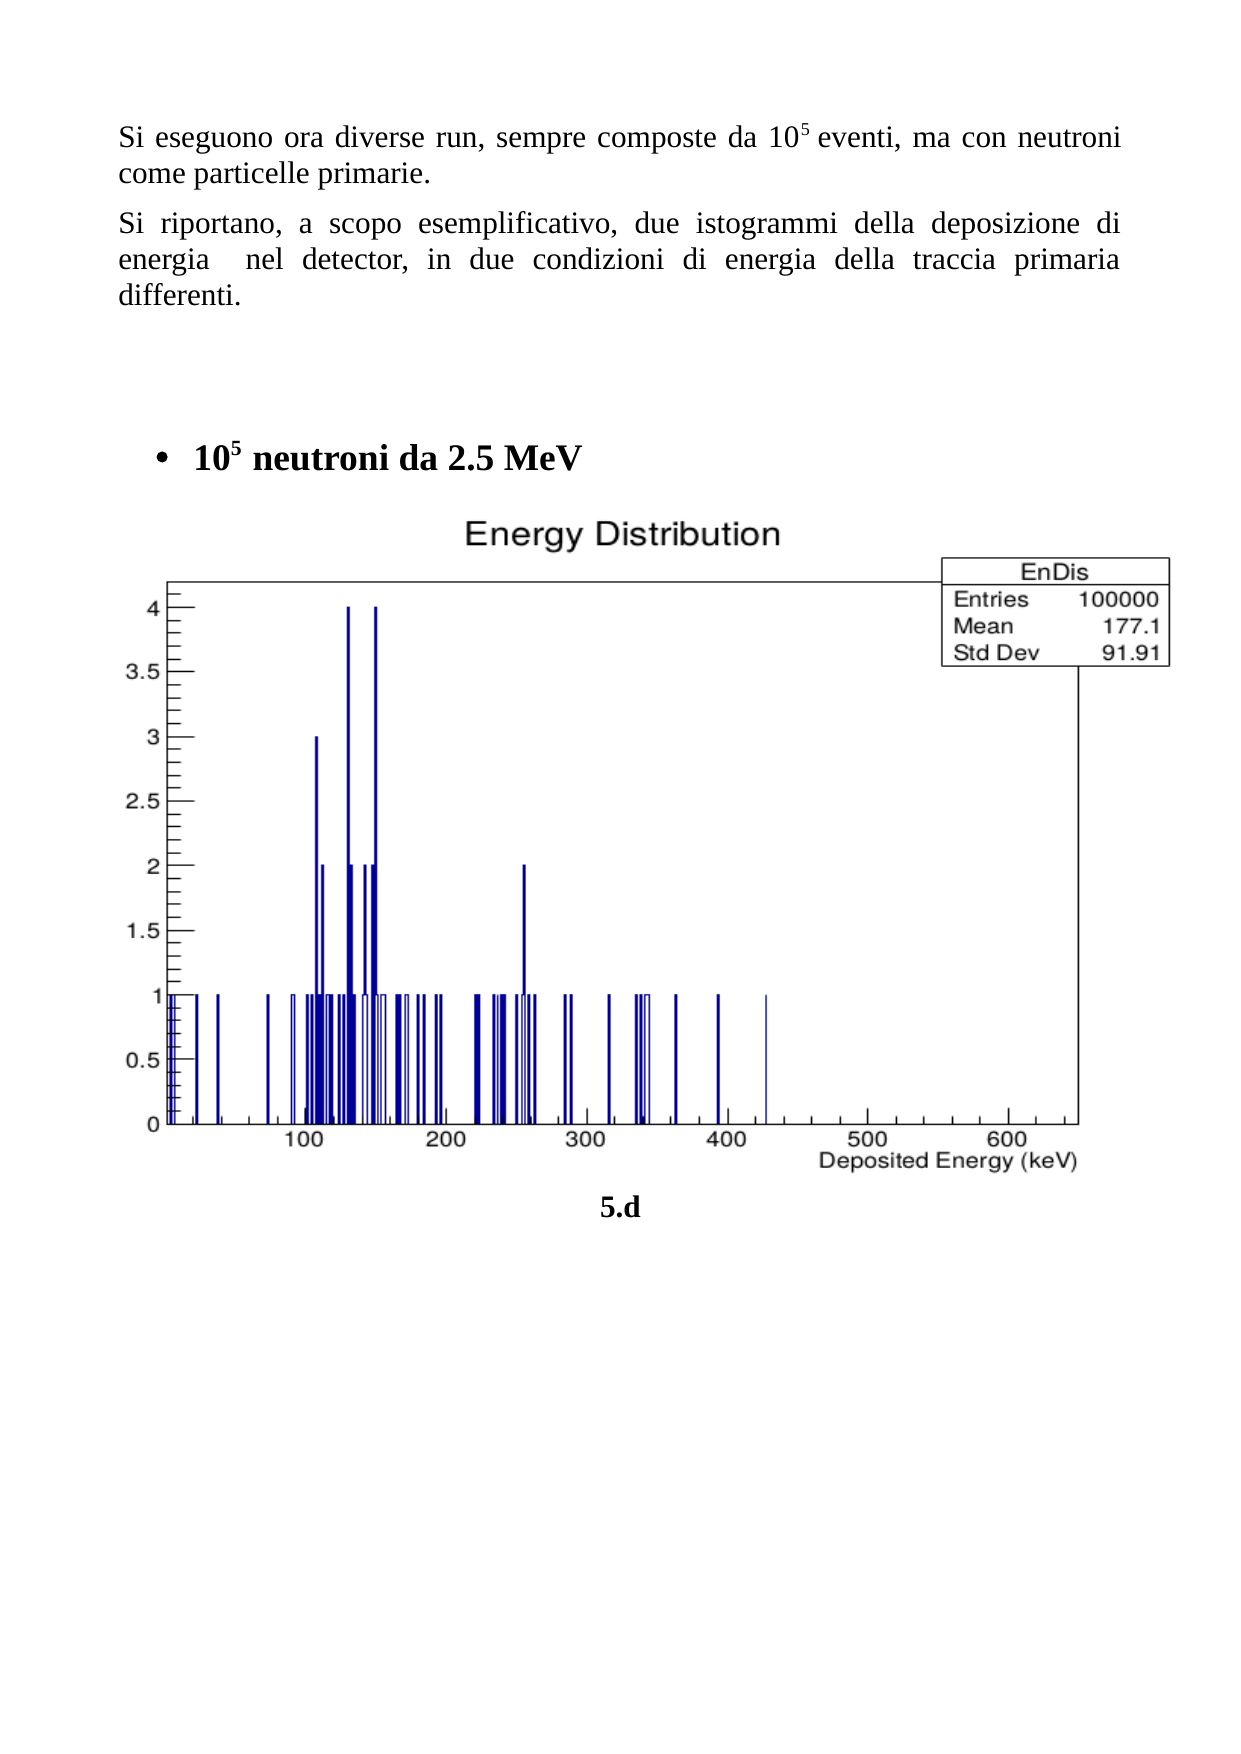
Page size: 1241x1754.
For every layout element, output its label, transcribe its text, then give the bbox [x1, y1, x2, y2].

text [118, 493, 1122, 516]
text Si eseguono ora diverse run, sempre composte da 105 eventi, ma con neutroni come particelle primarie. [118, 118, 1122, 190]
text Si riportano, a scopo esemplificativo, due istogrammi della deposizione di energia nel detector, in due condizioni di energia della traccia primaria differenti. [118, 204, 1122, 312]
text 5.d [118, 1188, 1122, 1224]
list 105 neutroni da 2.5 MeV [156, 435, 1122, 478]
picture [56, 516, 1184, 1188]
